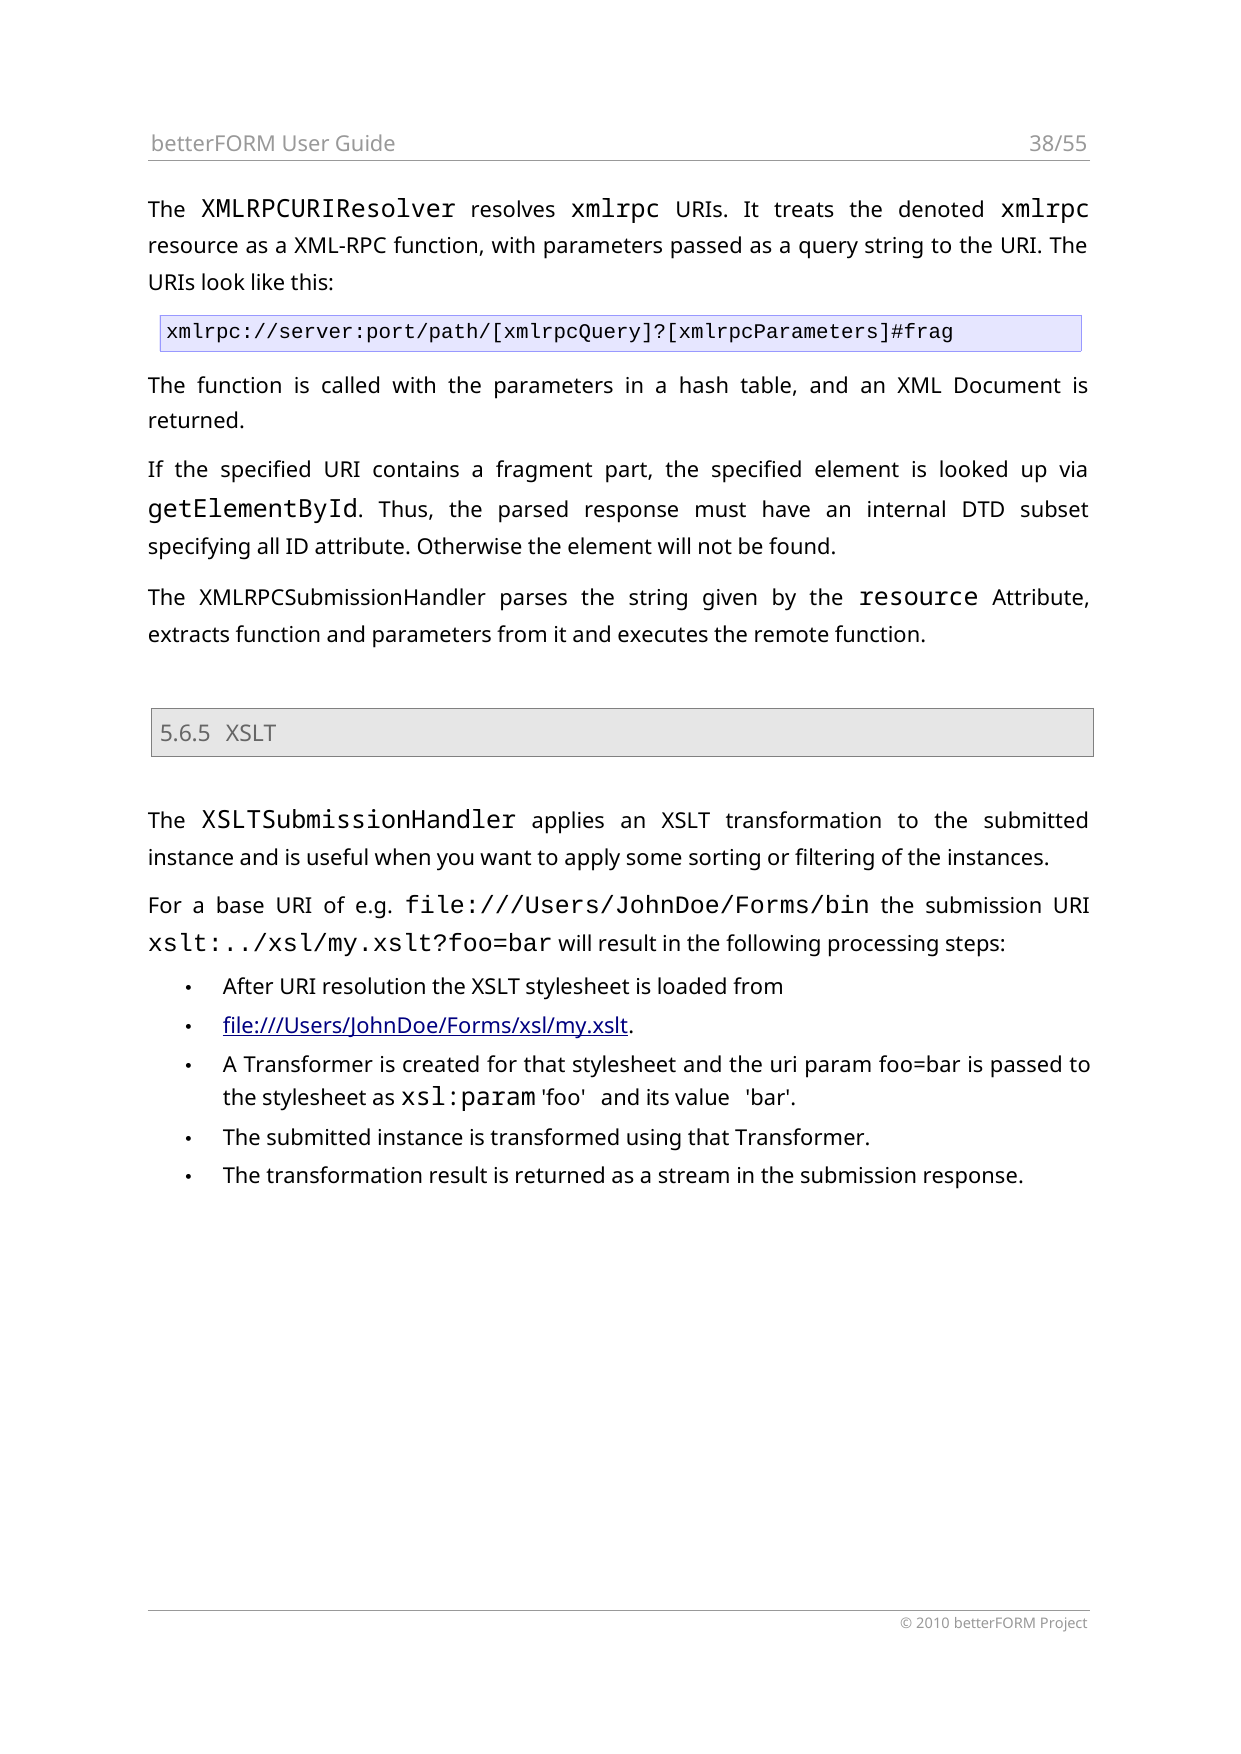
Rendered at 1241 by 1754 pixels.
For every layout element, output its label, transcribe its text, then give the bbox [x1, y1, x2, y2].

text The XMLRPCSubmissionHandler parses the string given by the resource Attribute, extracts function and parameters from it and executes the remote function. [148, 579, 1090, 649]
list A Transformer is created for that stylesheet and the uri param foo=bar is passed to the stylesheet as xsl:param 'foo' and its value 'bar'. [185, 1048, 1093, 1112]
list After URI resolution the XSLT stylesheet is loaded from [185, 971, 1093, 1001]
list The submitted instance is transformed using that Transformer. [185, 1121, 1093, 1151]
text If the specified URI contains a fragment part, the specified element is looked up via getElementById. Thus, the parsed response must have an internal DTD subset specifying all ID attribute. Otherwise the element will not be found. [148, 454, 1090, 561]
text xmlrpc://server:port/path/[xmlrpcQuery]?[xmlrpcParameters]#frag [161, 316, 1081, 351]
subtitle XSLT [152, 709, 1093, 756]
text The XMLRPCURIResolver resolves xmlrpc URIs. It treats the denoted xmlrpc resource as a XML-RPC function, with parameters passed as a query string to the URI. The URIs look like this: [148, 191, 1090, 296]
list file:///Users/JohnDoe/Forms/xsl/my.xslt. [185, 1009, 1093, 1039]
text The XSLTSubmissionHandler applies an XSLT transformation to the submitted instance and is useful when you want to apply some sorting or filtering of the instances. [148, 802, 1090, 872]
list The transformation result is returned as a stream in the submission response. [185, 1160, 1093, 1190]
text For a base URI of e.g. file:///Users/JohnDoe/Forms/bin the submission URI xslt:../xsl/my.xslt?foo=bar will result in the following processing steps: [148, 890, 1090, 958]
text The function is called with the parameters in a hash table, and an XML Document is returned. [148, 369, 1090, 435]
